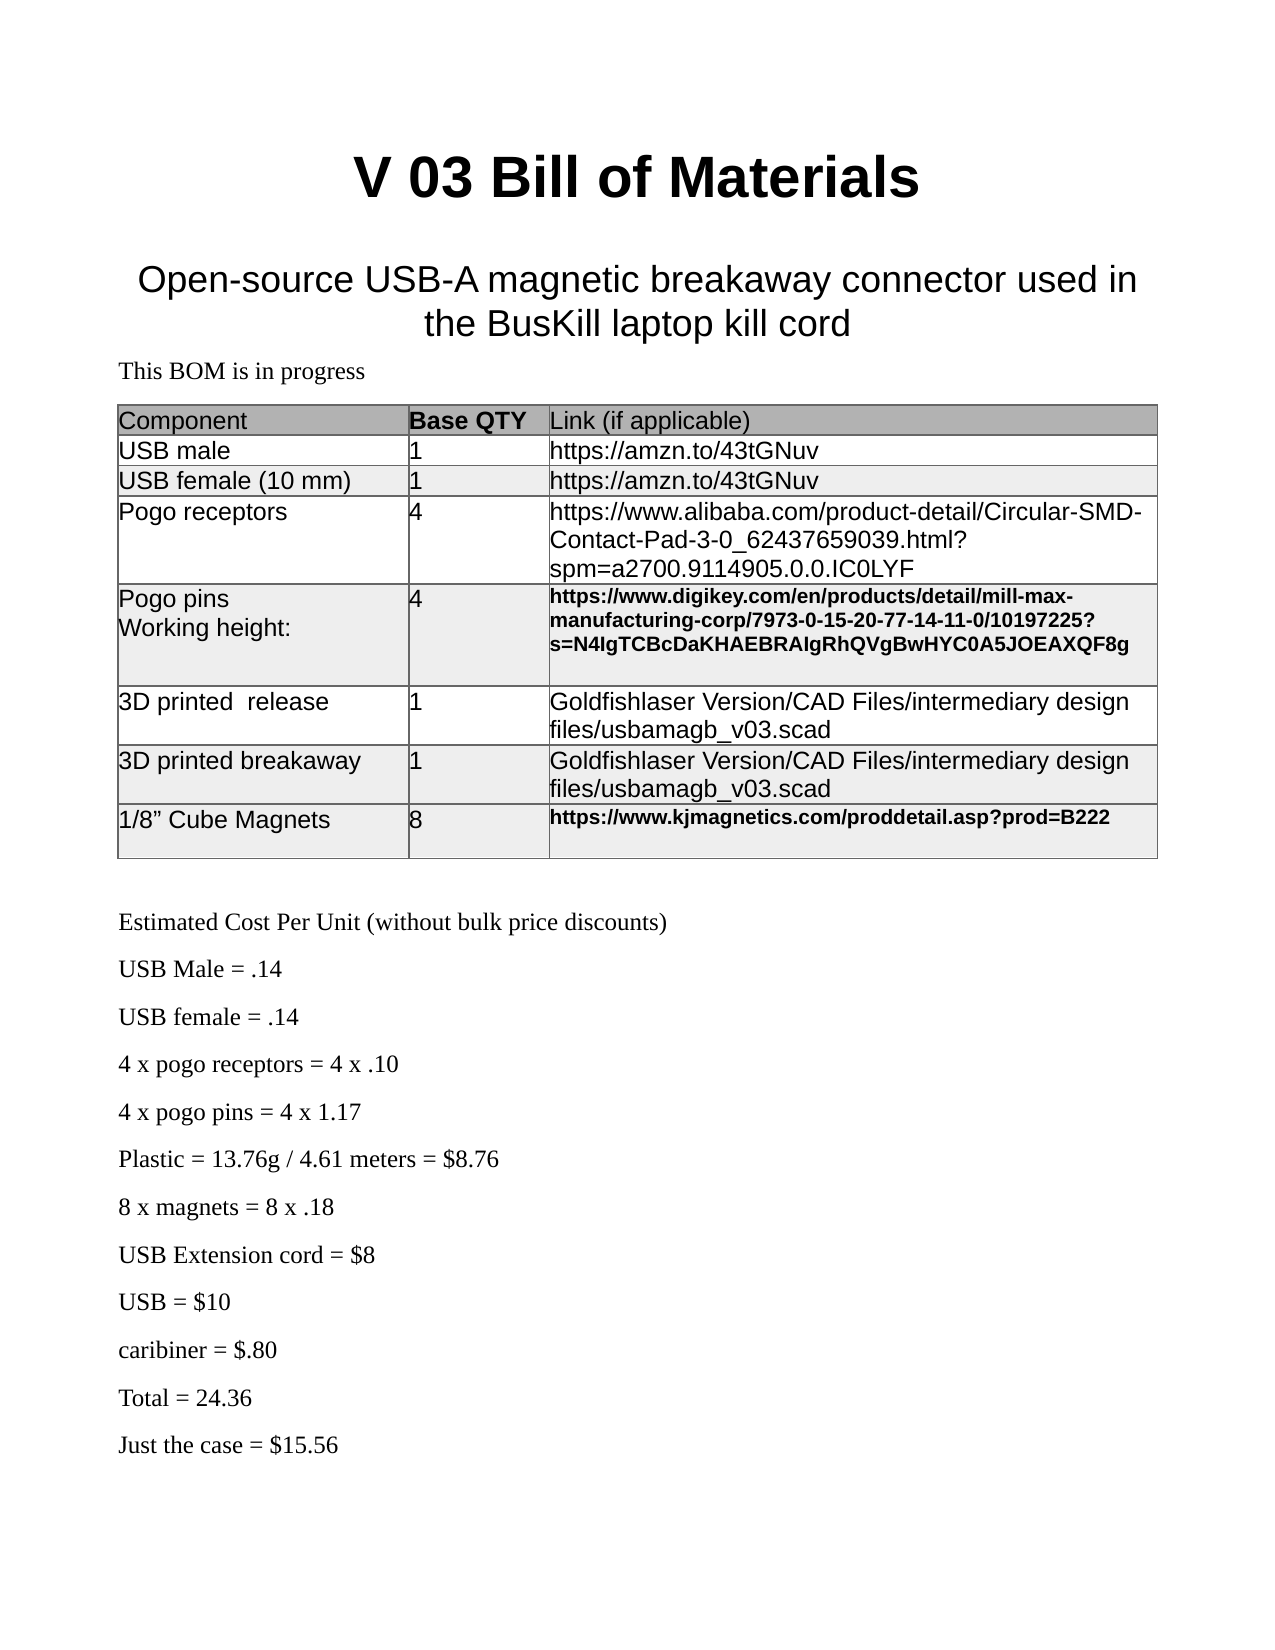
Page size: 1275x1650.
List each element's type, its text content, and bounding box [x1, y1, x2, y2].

text Just the case = $15.56 [118, 1430, 1157, 1459]
text USB Extension cord = $8 [118, 1240, 1157, 1268]
text This BOM is in progress [118, 356, 1157, 385]
table_header Link (if applicable) [550, 406, 1157, 434]
table_header Component [119, 406, 408, 434]
table_cell https://www.alibaba.com/product-detail/Circular-SMD-Contact-Pad-3-0_62437659039.html?spm=a2700.9114905.0.0.IC0LYF [550, 497, 1157, 583]
text Estimated Cost Per Unit (without bulk price discounts) [118, 907, 1157, 935]
table_cell USB male [119, 436, 408, 465]
table_cell Pogo pins Working height: [119, 585, 408, 685]
table_cell 1/8” Cube Magnets [119, 805, 408, 857]
text 8 x magnets = 8 x .18 [118, 1192, 1157, 1221]
text 4 x pogo receptors = 4 x .10 [118, 1049, 1157, 1078]
text USB female = .14 [118, 1002, 1157, 1031]
table_cell 4 [410, 585, 549, 685]
table_cell 4 [410, 497, 549, 583]
table_cell Goldfishlaser Version/CAD Files/intermediary design files/usbamagb_v03.scad [550, 746, 1157, 803]
text Total = 24.36 [118, 1383, 1157, 1411]
text Plastic = 13.76g / 4.61 meters = $8.76 [118, 1144, 1157, 1173]
table_cell 3D printed release [119, 687, 408, 744]
table_cell Goldfishlaser Version/CAD Files/intermediary design files/usbamagb_v03.scad [550, 687, 1157, 744]
table_cell 1 [410, 436, 549, 465]
table_cell 1 [410, 746, 549, 803]
table_cell https://amzn.to/43tGNuv [550, 466, 1157, 495]
text USB = $10 [118, 1287, 1157, 1316]
table_cell 3D printed breakaway [119, 746, 408, 803]
text 4 x pogo pins = 4 x 1.17 [118, 1097, 1157, 1126]
table_cell https://amzn.to/43tGNuv [550, 436, 1157, 465]
text USB Male = .14 [118, 954, 1157, 983]
table_cell 1 [410, 687, 549, 744]
subtitle Open-source USB-A magnetic breakaway connector used in the BusKill laptop kill cord [118, 258, 1157, 344]
table_cell 1 [410, 466, 549, 495]
table_header Base QTY [410, 406, 549, 434]
title V 03 Bill of Materials [118, 143, 1157, 210]
text caribiner = $.80 [118, 1335, 1157, 1364]
table_cell https://www.digikey.com/en/products/detail/mill-max-manufacturing-corp/7973-0-15-20-77-14-11-0/10197225?s=N4IgTCBcDaKHAEBRAIgRhQVgBwHYC0A5JOEAXQF8g [550, 585, 1157, 685]
table_cell USB female (10 mm) [119, 466, 408, 495]
table_cell Pogo receptors [119, 497, 408, 583]
table_cell 8 [410, 805, 549, 857]
table_cell https://www.kjmagnetics.com/proddetail.asp?prod=B222 [550, 805, 1157, 857]
